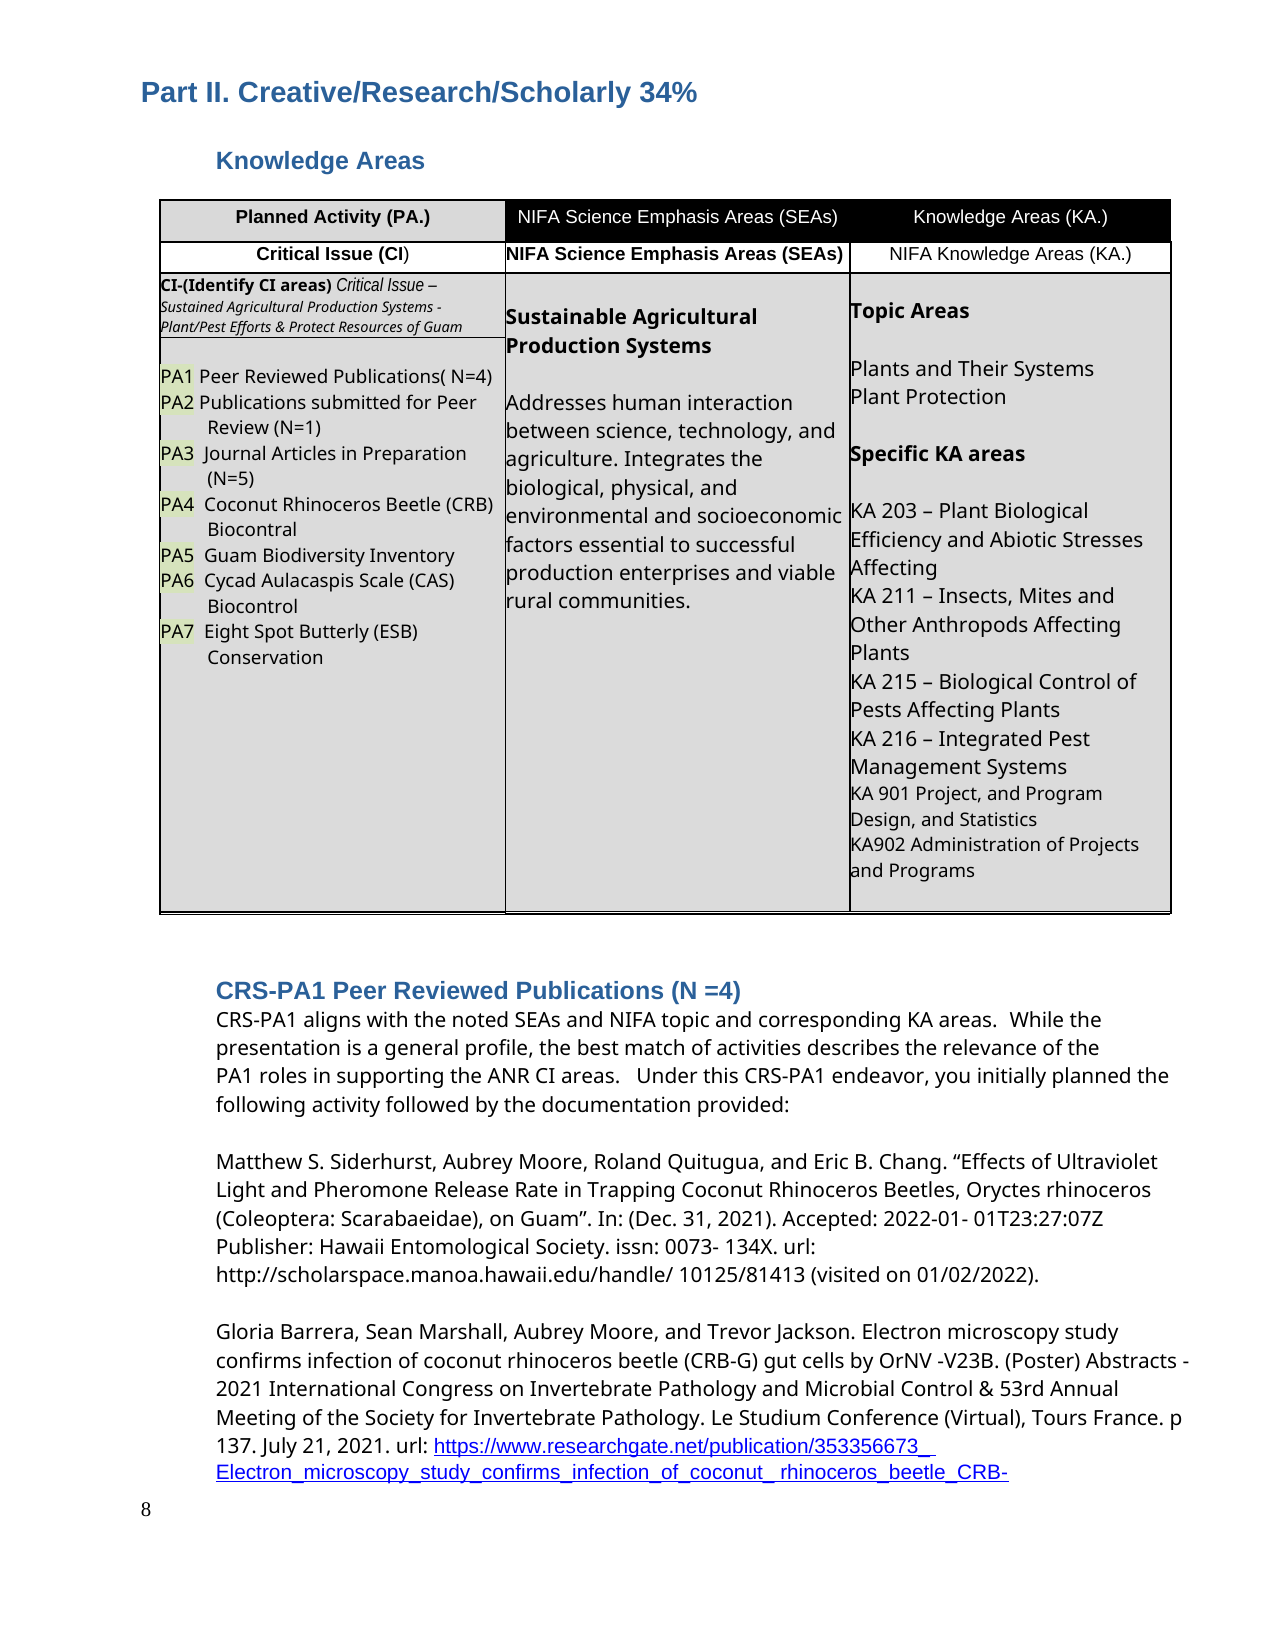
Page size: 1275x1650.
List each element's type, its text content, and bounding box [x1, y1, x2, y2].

table_header Planned Activity (PA.) [161, 201, 505, 241]
table_cell NIFA Science Emphasis Areas (SEAs)) [506, 243, 849, 272]
table_header Knowledge Areas (KA.) [850, 199, 1171, 241]
table_cell PA1 Peer Reviewed Publications( N=4) PA2 Publications submitted for Peer Review (N=1) PA3 Journal Articles in Preparation (N=5) PA4 Coconut Rhinoceros Beetle (CRB) Biocontral PA5 Guam Biodiversity Inventory PA6 Cycad Aulacaspis Scale (CAS) Biocontrol PA7 Eight Spot Butterly (ESB) Conservation [161, 338, 505, 911]
subtitle CRS-PA1 Peer Reviewed Publications (N =4) [216, 976, 1191, 1005]
table_cell CI-(Identify CI areas) Critical Issue – Sustained Agricultural Production Systems - Plant/Pest Efforts & Protect Resources of Guam [161, 274, 505, 336]
text Gloria Barrera, Sean Marshall, Aubrey Moore, and Trevor Jackson. Electron microscopy study confirms infection of coconut rhinoceros beetle (CRB-G) gut cells by OrNV -V23B. (Poster) Abstracts - 2021 International Congress on Invertebrate Pathology and Microbial Control & 53rd Annual Meeting of the Society for Invertebrate Pathology. Le Studium Conference (Virtual), Tours France. p 137. July 21, 2021. url: https://www.researchgate.net/publication/353356673_ Electron_microscopy_study_confirms_infection_of_coconut_ rhinoceros_beetle_CRB- [216, 1317, 1191, 1484]
table_cell Critical Issue (CI) [161, 243, 505, 272]
table_cell Topic Areas Plants and Their Systems Plant Protection Specific KA areas KA 203 – Plant Biological Efficiency and Abiotic Stresses Affecting KA 211 – Insects, Mites and Other Anthropods Affecting Plants KA 215 – Biological Control of Pests Affecting Plants KA 216 – Integrated Pest Management Systems KA 901 Project, and Program Design, and Statistics KA902 Administration of Projects and Programs [851, 274, 1170, 911]
table_cell NIFA Knowledge Areas (KA.) [851, 243, 1170, 272]
text CRS-PA1 aligns with the noted SEAs and NIFA topic and corresponding KA areas. While the presentation is a general profile, the best match of activities describes the relevance of the PA1 roles in supporting the ANR CI areas. Under this CRS-PA1 endeavor, you initially planned the following activity followed by the documentation provided: [216, 1005, 1191, 1118]
subtitle Part II. Creative/Research/Scholarly 34% [141, 75, 1228, 108]
text Matthew S. Siderhurst, Aubrey Moore, Roland Quitugua, and Eric B. Chang. “Effects of Ultraviolet Light and Pheromone Release Rate in Trapping Coconut Rhinoceros Beetles, Oryctes rhinoceros (Coleoptera: Scarabaeidae), on Guam”. In: (Dec. 31, 2021). Accepted: 2022-01- 01T23:27:07Z Publisher: Hawaii Entomological Society. issn: 0073- 134X. url: http://scholarspace.manoa.hawaii.edu/handle/ 10125/81413 (visited on 01/02/2022). [216, 1147, 1191, 1289]
table_cell Sustainable Agricultural Production Systems Addresses human interaction between science, technology, and agriculture. Integrates the biological, physical, and environmental and socioeconomic factors essential to successful production enterprises and viable rural communities. [506, 274, 849, 911]
table_header NIFA Science Emphasis Areas (SEAs) [506, 199, 850, 241]
subtitle Knowledge Areas [216, 146, 1191, 175]
